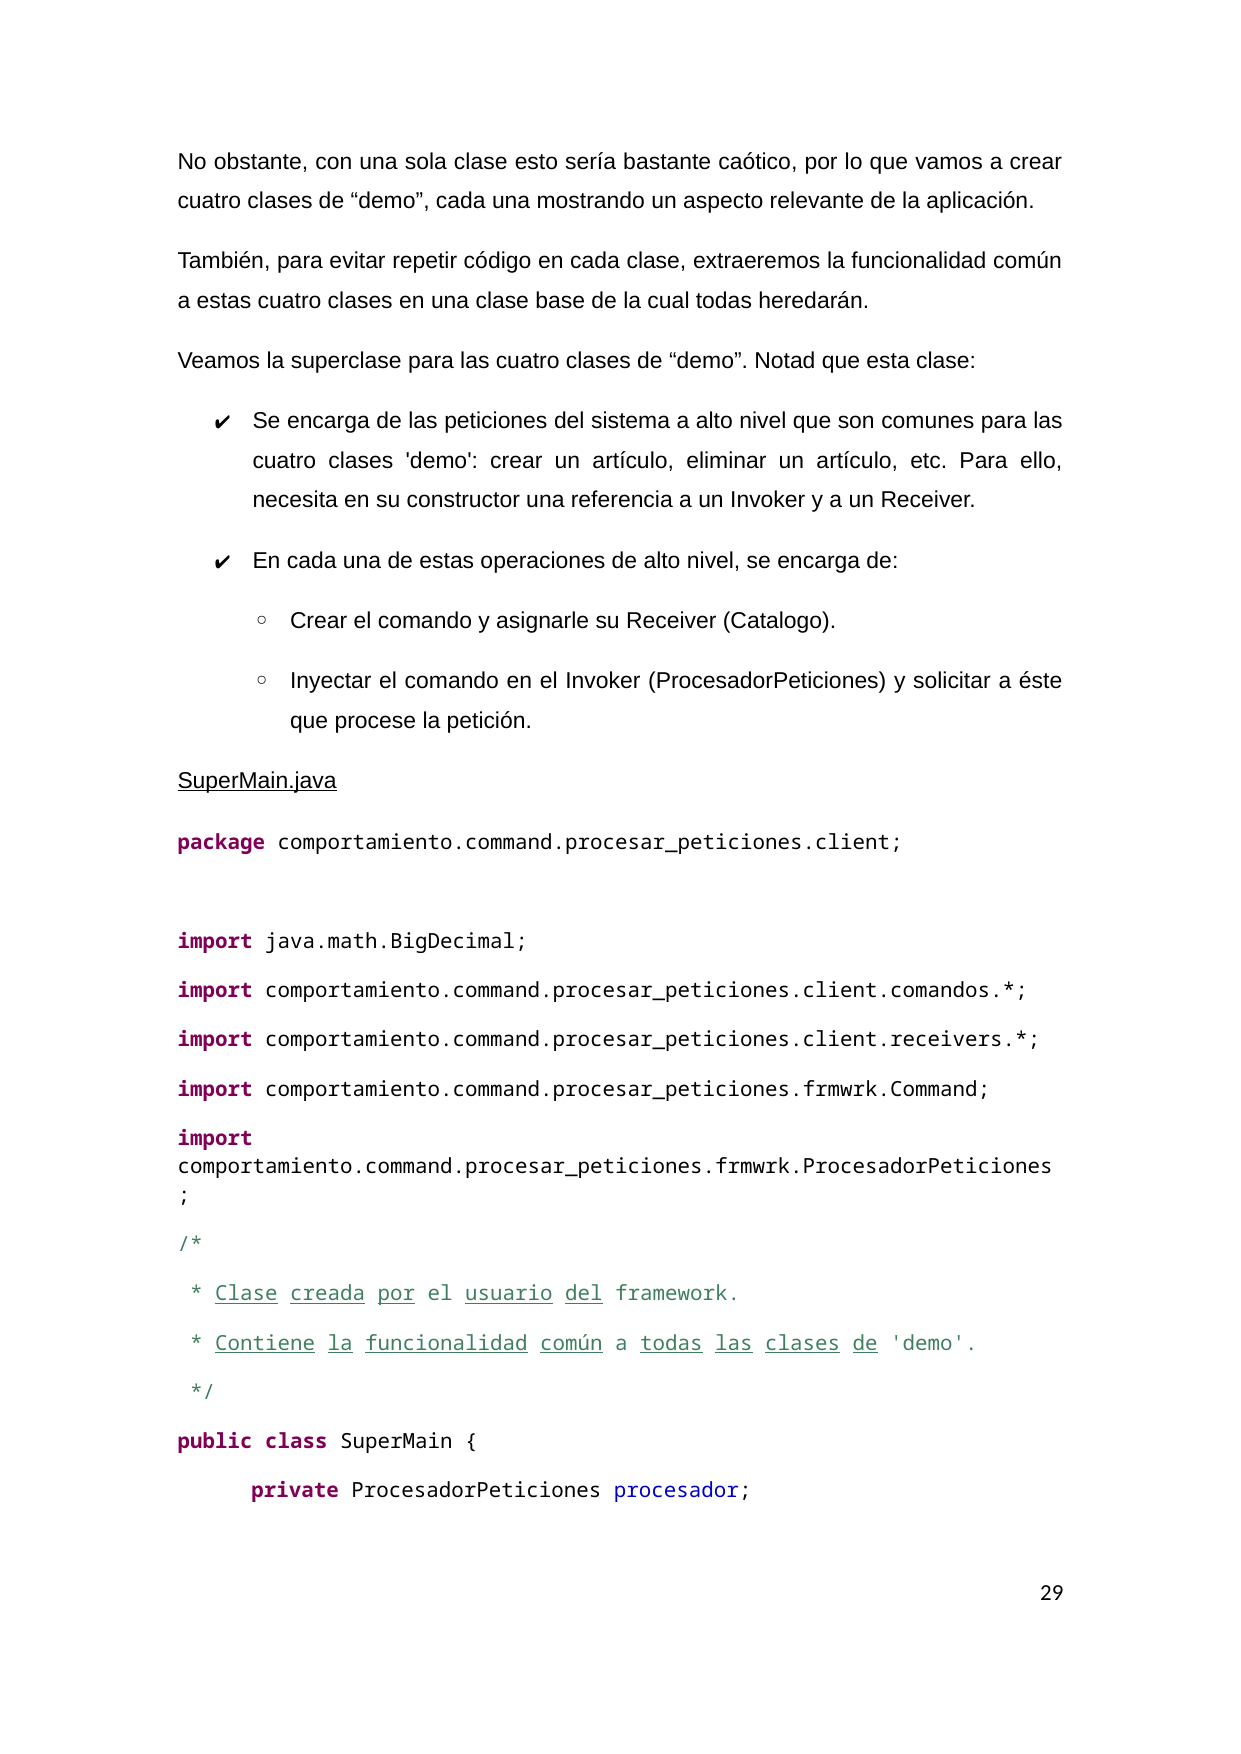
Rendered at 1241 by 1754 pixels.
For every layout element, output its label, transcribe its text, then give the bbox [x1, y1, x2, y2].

text import comportamiento.command.procesar_peticiones.frmwrk.ProcesadorPeticiones; [177, 1123, 1063, 1208]
text public class SuperMain { [177, 1426, 1063, 1455]
text Veamos la superclase para las cuatro clases de “demo”. Notad que esta clase: [177, 347, 1063, 373]
list Se encarga de las peticiones del sistema a alto nivel que son comunes para las cuatro clases 'demo': crear un artículo, eliminar un artículo, etc. Para ello, necesita en su constructor una referencia a un Invoker y a un Receiver. [215, 407, 1063, 513]
list En cada una de estas operaciones de alto nivel, se encarga de: [215, 547, 1063, 573]
text * Contiene la funcionalidad común a todas las clases de 'demo'. [177, 1328, 1063, 1356]
text */ [177, 1377, 1063, 1406]
text No obstante, con una sola clase esto sería bastante caótico, por lo que vamos a crear cuatro clases de “demo”, cada una mostrando un aspecto relevante de la aplicación. [177, 148, 1063, 213]
text import comportamiento.command.procesar_peticiones.client.comandos.*; [177, 975, 1063, 1004]
text import comportamiento.command.procesar_peticiones.client.receivers.*; [177, 1024, 1063, 1053]
text import java.math.BigDecimal; [177, 926, 1063, 954]
text package comportamiento.command.procesar_peticiones.client; [177, 827, 1063, 856]
list Inyectar el comando en el Invoker (ProcesadorPeticiones) y solicitar a éste que procese la petición. [252, 667, 1063, 733]
text /* [177, 1229, 1063, 1258]
text SuperMain.java [177, 767, 1063, 793]
list Crear el comando y asignarle su Receiver (Catalogo). [252, 607, 1063, 633]
text import comportamiento.command.procesar_peticiones.frmwrk.Command; [177, 1074, 1063, 1102]
text private ProcesadorPeticiones procesador; [177, 1476, 1063, 1504]
text * Clase creada por el usuario del framework. [177, 1278, 1063, 1307]
text También, para evitar repetir código en cada clase, extraeremos la funcionalidad común a estas cuatro clases en una clase base de la cual todas heredarán. [177, 247, 1063, 313]
